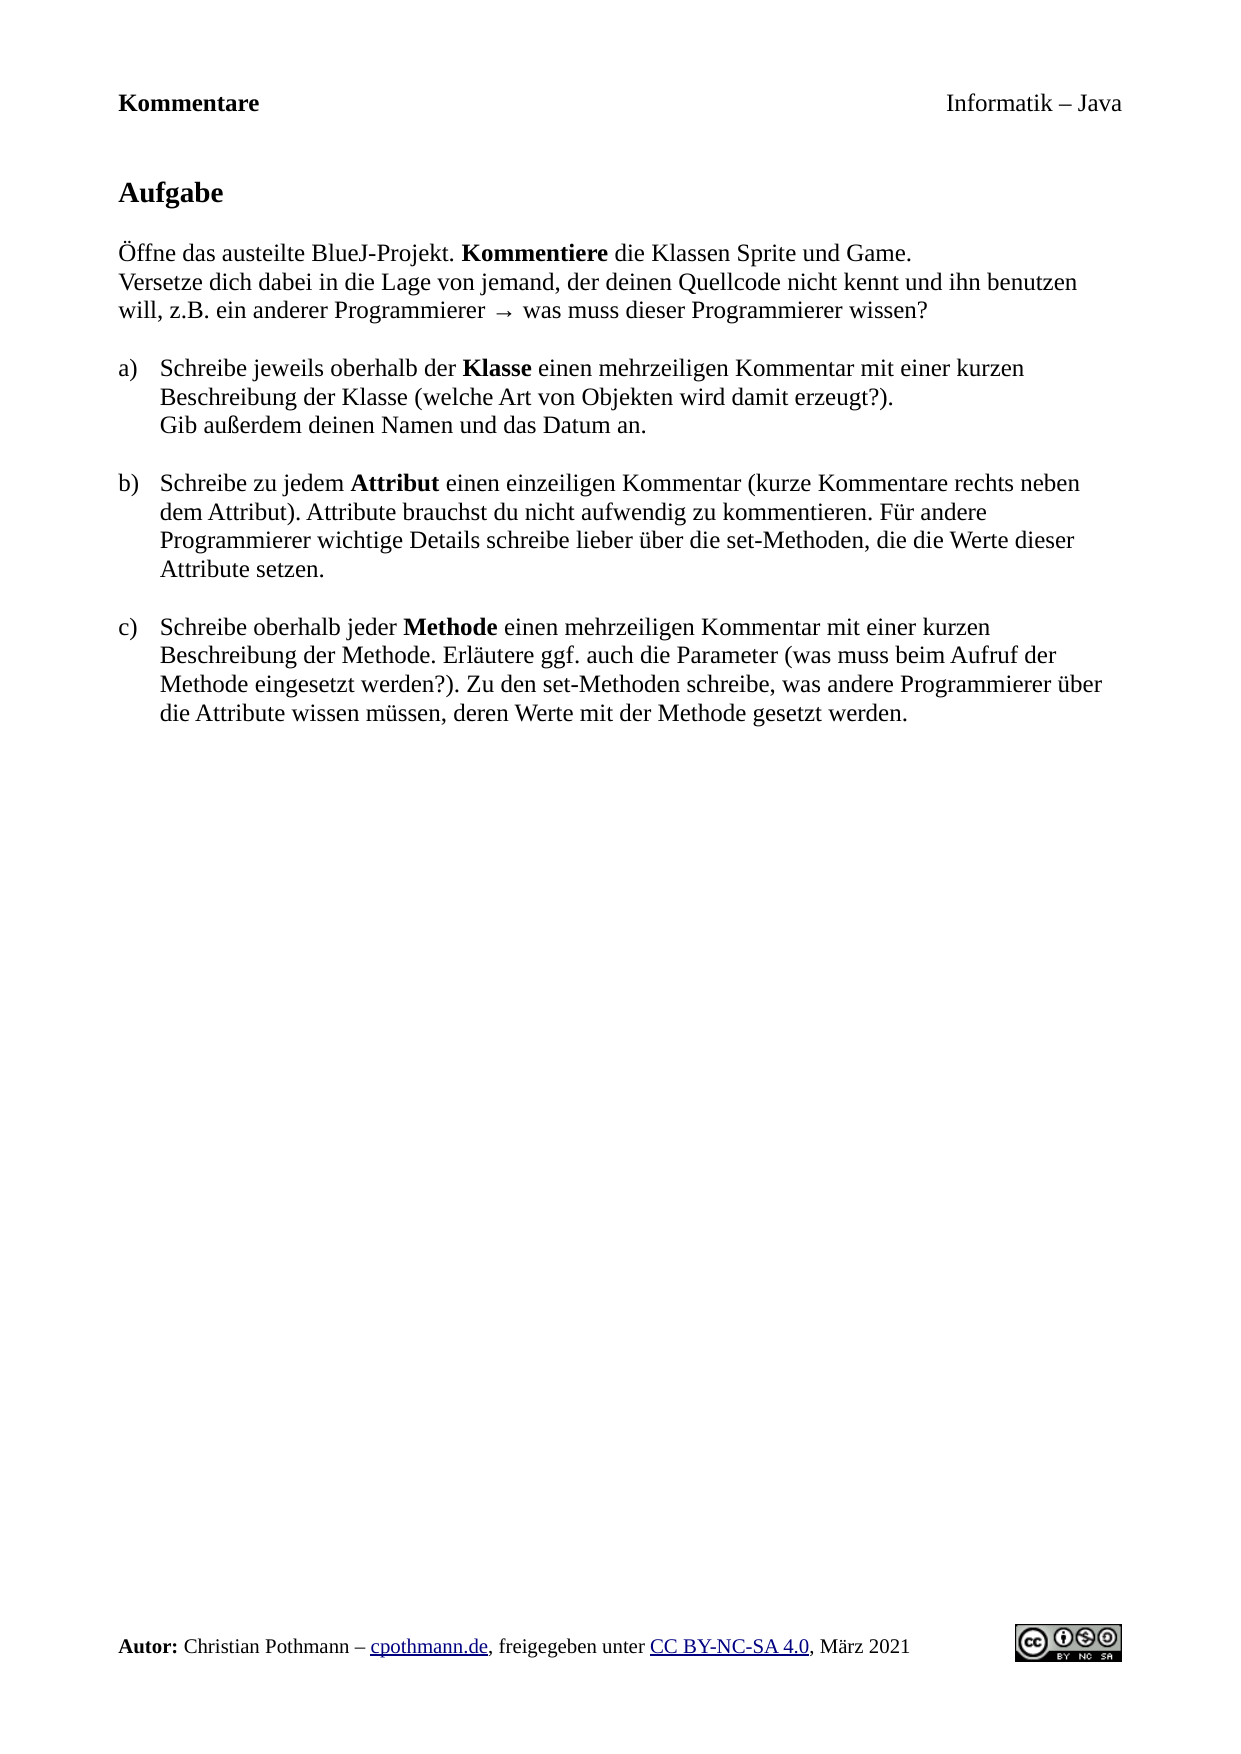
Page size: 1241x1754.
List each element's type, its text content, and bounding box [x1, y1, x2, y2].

text Aufgabe [118, 176, 1122, 209]
list Schreibe jeweils oberhalb der Klasse einen mehrzeiligen Kommentar mit einer kurzen Beschreibung der Klasse (welche Art von Objekten wird damit erzeugt?). Gib außerdem deinen Namen und das Datum an. [118, 353, 1122, 439]
text Öffne das austeilte BlueJ-Projekt. Kommentiere die Klassen Sprite und Game. [118, 238, 1122, 267]
text Autor: Christian Pothmann – cpothmann.de, freigegeben unter CC BY-NC-SA 4.0, März 2021 [118, 1634, 1015, 1658]
picture [1015, 1624, 1122, 1662]
text Versetze dich dabei in die Lage von jemand, der deinen Quellcode nicht kennt und ihn benutzen will, z.B. ein anderer Programmierer → was muss dieser Programmierer wissen? [118, 267, 1122, 324]
list Schreibe zu jedem Attribut einen einzeiligen Kommentar (kurze Kommentare rechts neben dem Attribut). Attribute brauchst du nicht aufwendig zu kommentieren. Für andere Programmierer wichtige Details schreibe lieber über die set-Methoden, die die Werte dieser Attribute setzen. [118, 468, 1122, 583]
list Schreibe oberhalb jeder Methode einen mehrzeiligen Kommentar mit einer kurzen Beschreibung der Methode. Erläutere ggf. auch die Parameter (was muss beim Aufruf der Methode eingesetzt werden?). Zu den set-Methoden schreibe, was andere Programmierer über die Attribute wissen müssen, deren Werte mit der Methode gesetzt werden. [118, 612, 1122, 727]
